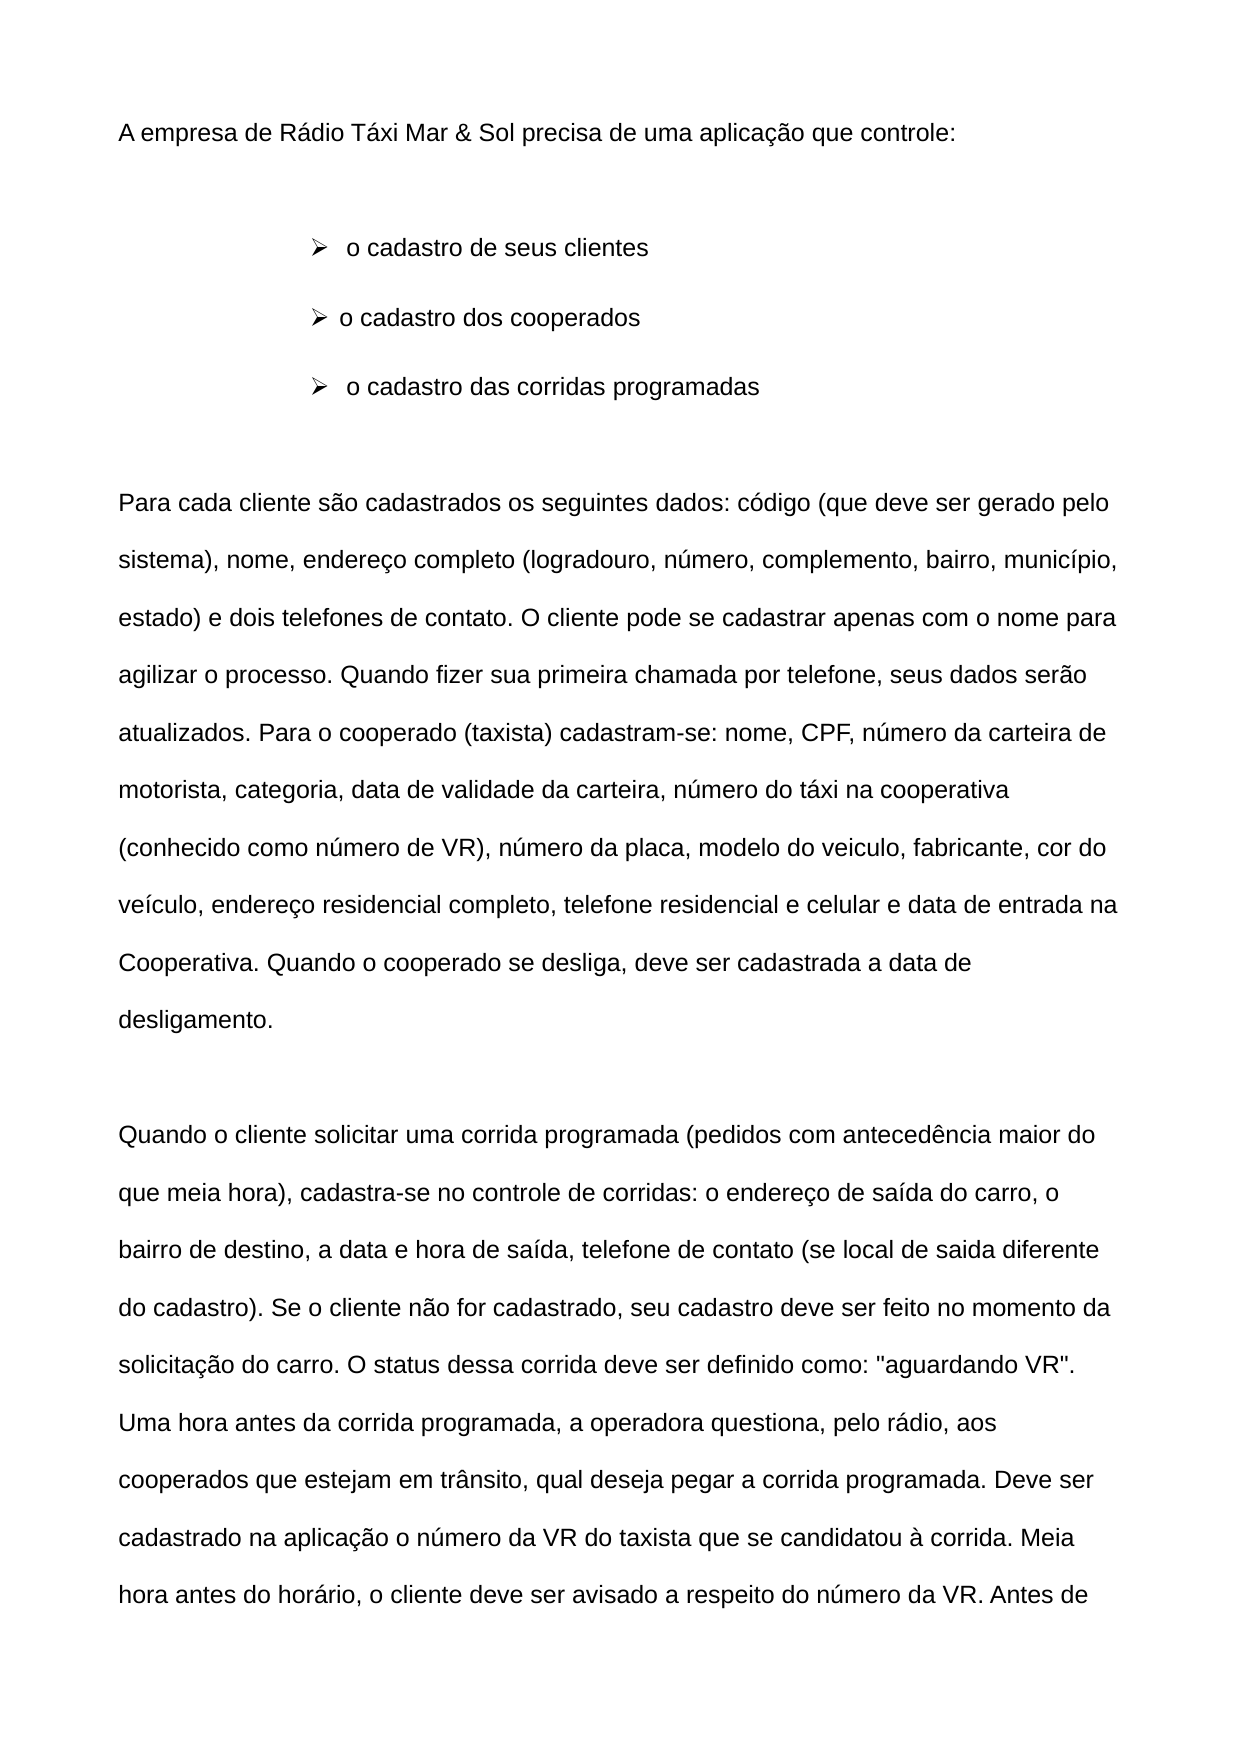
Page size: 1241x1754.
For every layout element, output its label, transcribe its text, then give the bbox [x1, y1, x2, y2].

text A empresa de Rádio Táxi Mar & Sol precisa de uma aplicação que controle: [118, 118, 1122, 147]
list o cadastro de seus clientes [309, 233, 1122, 262]
list o cadastro das corridas programadas [309, 372, 1122, 401]
list o cadastro dos cooperados [309, 303, 1122, 332]
text Para cada cliente são cadastrados os seguintes dados: código (que deve ser gerado pelo sistema), nome, endereço completo (logradouro, número, complemento, bairro, município, estado) e dois telefones de contato. O cliente pode se cadastrar apenas com o nome para agilizar o processo. Quando fizer sua primeira chamada por telefone, seus dados serão atualizados. Para o cooperado (taxista) cadastram-se: nome, CPF, número da carteira de motorista, categoria, data de validade da carteira, número do táxi na cooperativa (conhecido como número de VR), número da placa, modelo do veiculo, fabricante, cor do veículo, endereço residencial completo, telefone residencial e celular e data de entrada na Cooperativa. Quando o cooperado se desliga, deve ser cadastrada a data de desligamento. [118, 487, 1122, 1034]
text Quando o cliente solicitar uma corrida programada (pedidos com antecedência maior do que meia hora), cadastra-se no controle de corridas: o endereço de saída do carro, o bairro de destino, a data e hora de saída, telefone de contato (se local de saida diferente do cadastro). Se o cliente não for cadastrado, seu cadastro deve ser feito no momento da solicitação do carro. O status dessa corrida deve ser definido como: "aguardando VR". Uma hora antes da corrida programada, a operadora questiona, pelo rádio, aos cooperados que estejam em trânsito, qual deseja pegar a corrida programada. Deve ser cadastrado na aplicação o número da VR do taxista que se candidatou à corrida. Meia hora antes do horário, o cliente deve ser avisado a respeito do número da VR. Antes de [118, 1120, 1122, 1609]
